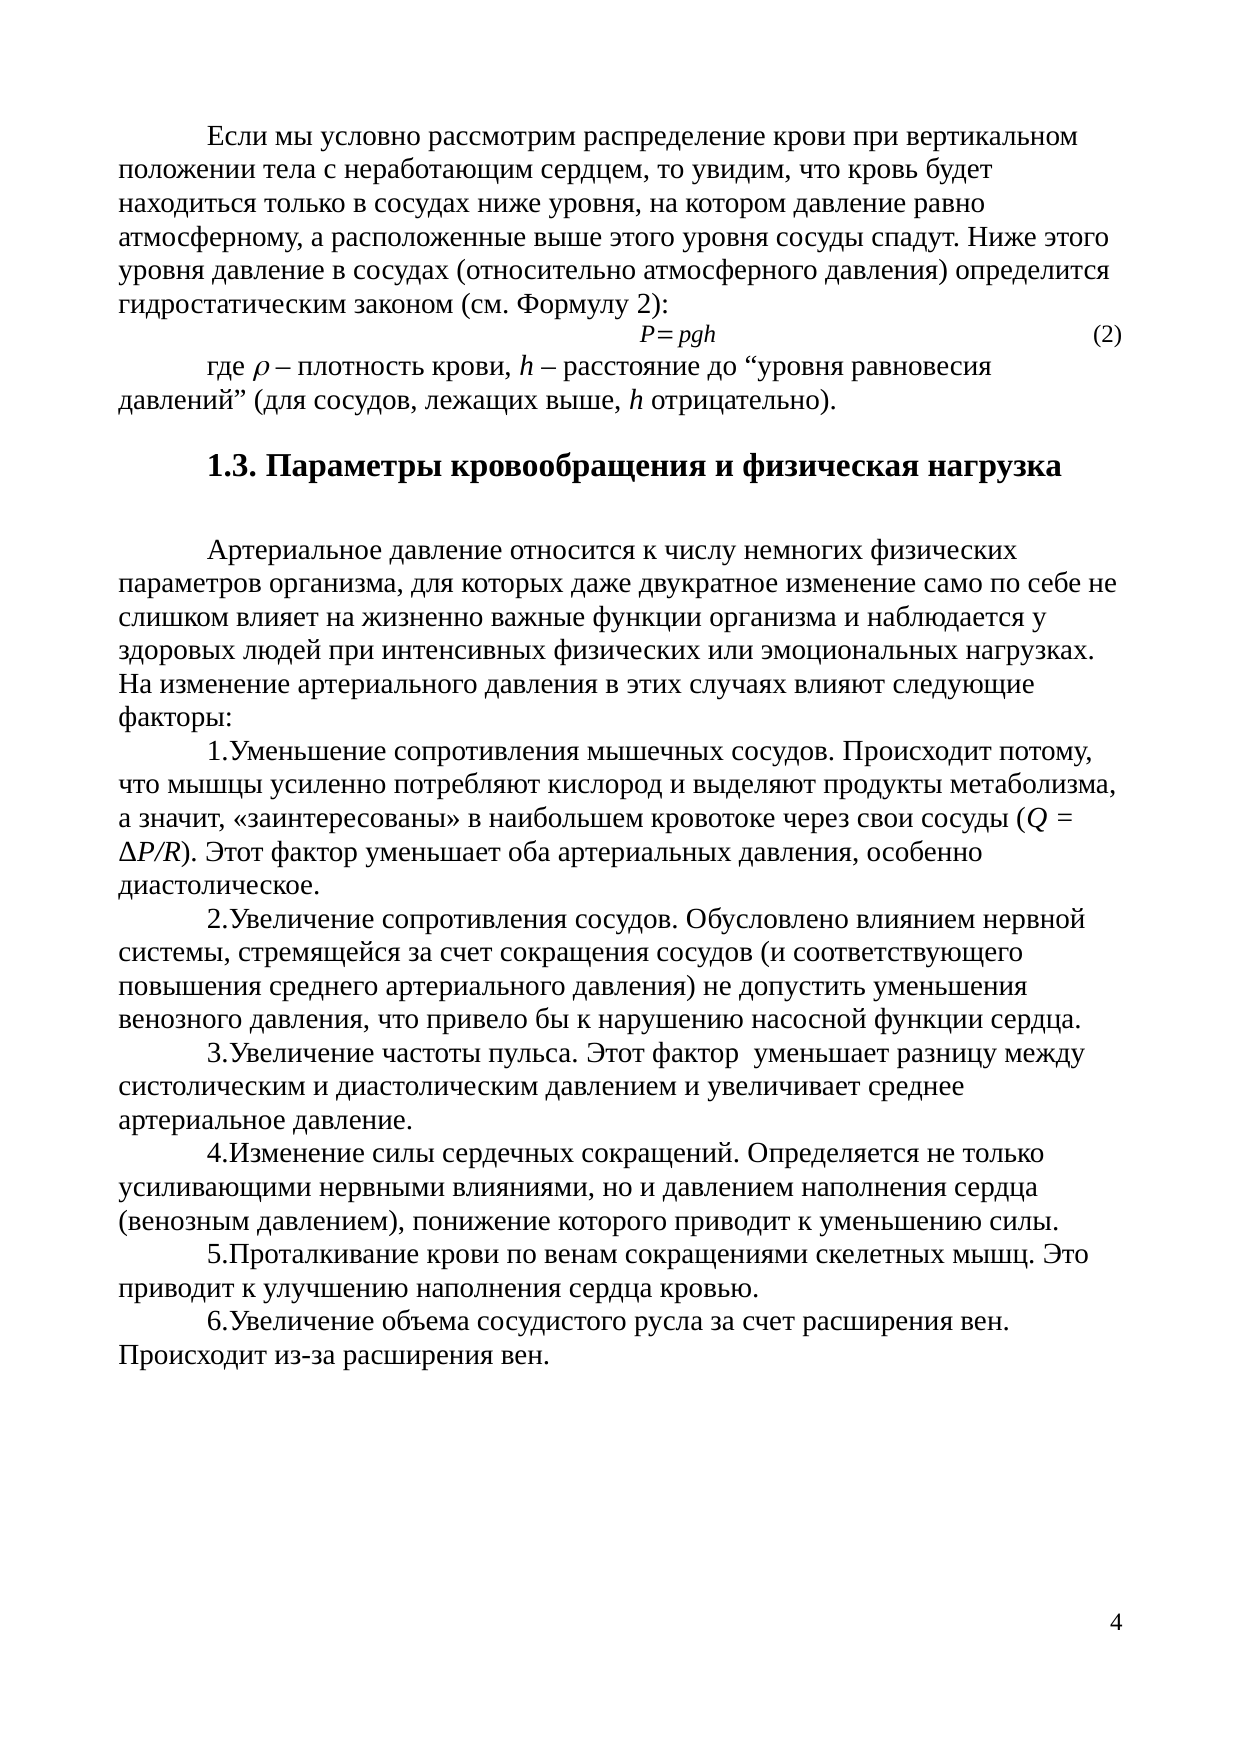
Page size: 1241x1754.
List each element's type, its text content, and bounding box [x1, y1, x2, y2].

text где  – плотность крови, h – расстояние до “уровня равновесия давлений” (для сосудов, лежащих выше, h отрицательно). [118, 348, 1122, 415]
text 6.Увеличение объема сосудистого русла за счет расширения вен. Происходит из-за расширения вен. [118, 1303, 1122, 1370]
subtitle Параметры кровообращения и физическая нагрузка [118, 445, 1122, 483]
text Если мы условно рассмотрим распределение крови при вертикальном положении тела с неработающим сердцем, то увидим, что кровь будет находиться только в сосудах ниже уровня, на котором давление равно атмосферному, а расположенные выше этого уровня сосуды спадут. Ниже этого уровня давление в сосудах (относительно атмосферного давления) определится гидростатическим законом (см. Формулу 2): [118, 118, 1122, 319]
text 5.Проталкивание крови по венам сокращениями скелетных мышц. Это приводит к улучшению наполнения сердца кровью. [118, 1236, 1122, 1303]
text 4.Изменение силы сердечных сокращений. Определяется не только усиливающими нервными влияниями, но и давлением наполнения сердца (венозным давлением), понижение которого приводит к уменьшению силы. [118, 1136, 1122, 1236]
text 3.Увеличение частоты пульса. Этот фактор уменьшает разницу между систолическим и диастолическим давлением и увеличивает среднее артериальное давление. [118, 1035, 1122, 1136]
text 1.Уменьшение сопротивления мышечных сосудов. Происходит потому, что мышцы усиленно потребляют кислород и выделяют продукты метаболизма, а значит, «заинтересованы» в наибольшем кровотоке через свои сосуды (Q = ΔP/R). Этот фактор уменьшает оба артериальных давления, особенно диастолическое. [118, 733, 1122, 901]
text 2.Увеличение сопротивления сосудов. Обусловлено влиянием нервной системы, стремящейся за счет сокращения сосудов (и соответствующего повышения среднего артериального давления) не допустить уменьшения венозного давления, что привело бы к нарушению насосной функции сердца. [118, 901, 1122, 1035]
text (2) [118, 319, 1122, 348]
text Артериальное давление относится к числу немногих физических параметров организма, для которых даже двукратное изменение само по себе не слишком влияет на жизненно важные функции организма и наблюдается у здоровых людей при интенсивных физических или эмоциональных нагрузках. На изменение артериального давления в этих случаях влияют следующие факторы: [118, 532, 1122, 733]
